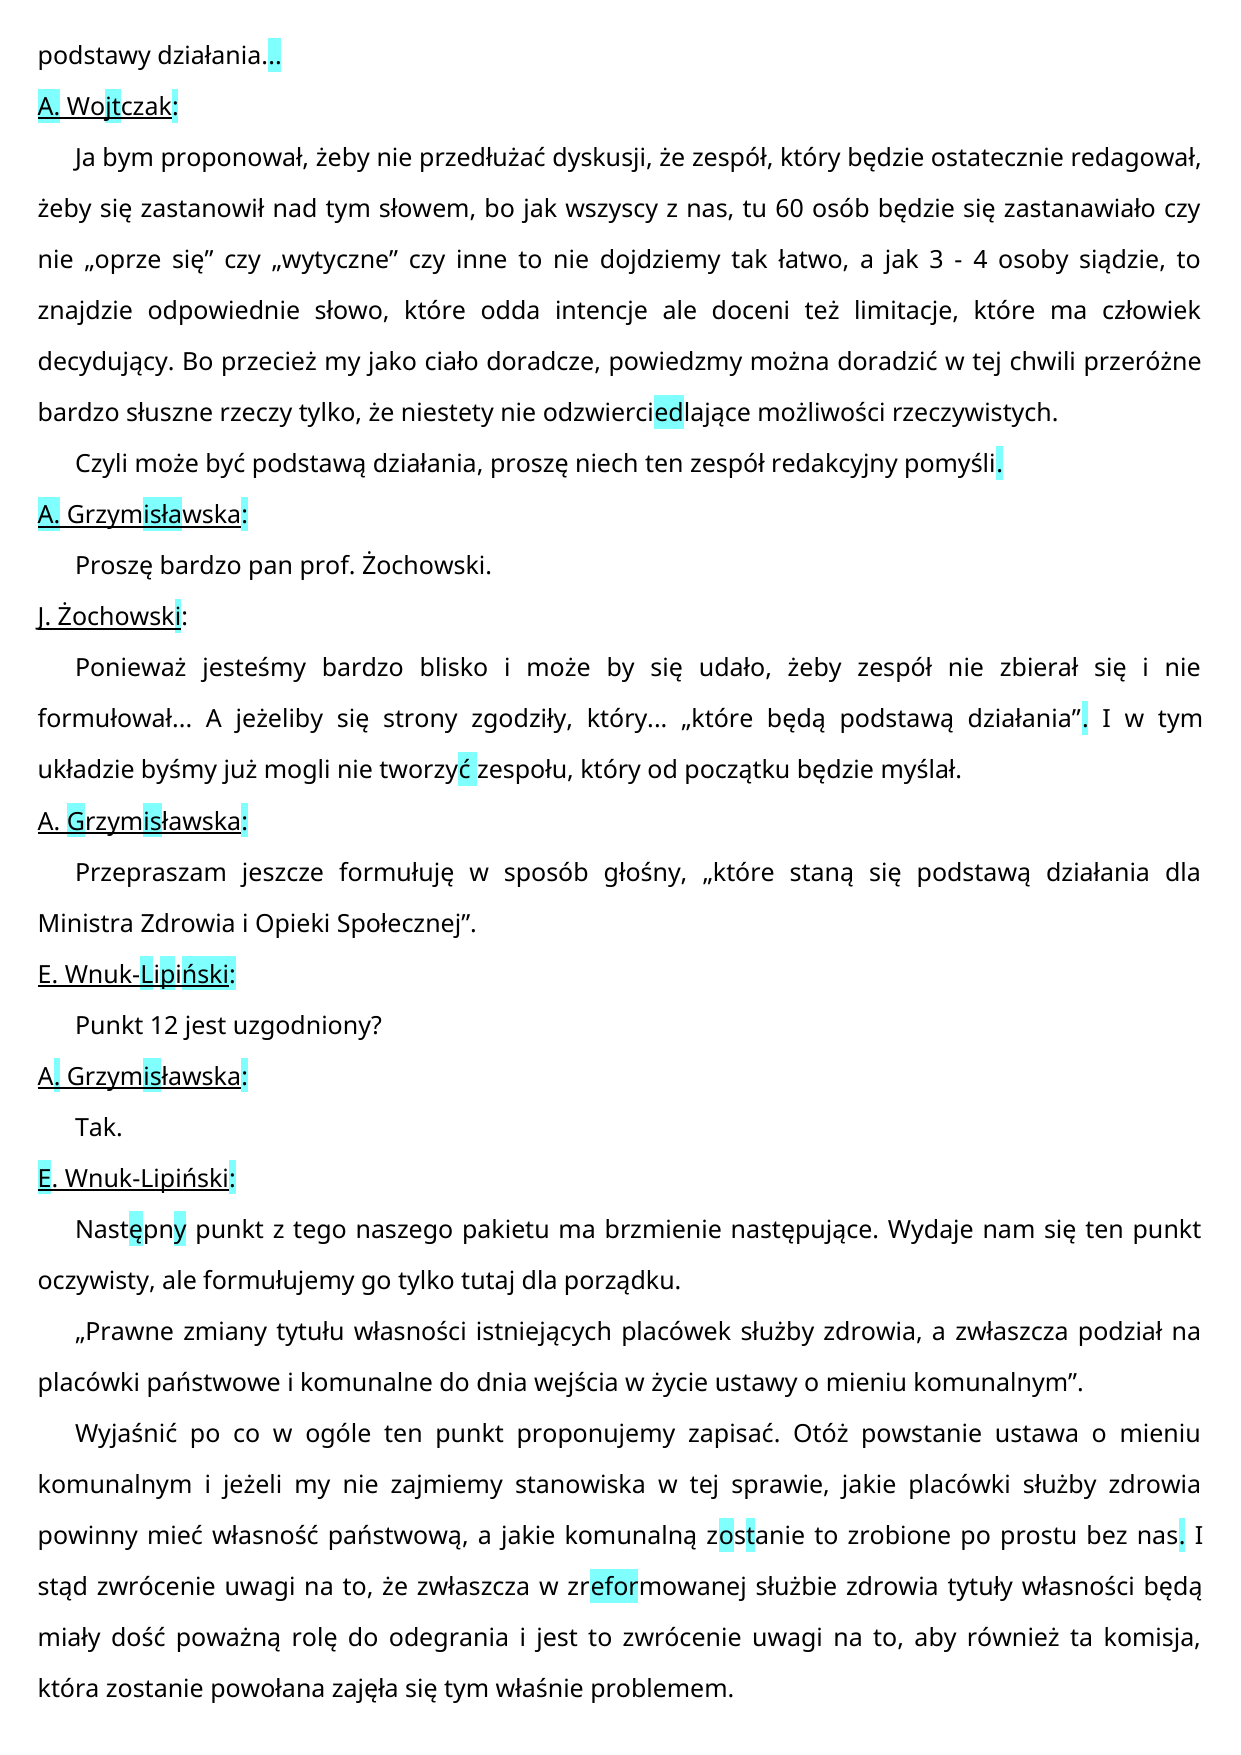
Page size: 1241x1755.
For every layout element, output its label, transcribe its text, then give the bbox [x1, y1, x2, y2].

text podstawy działania... [37, 37, 1203, 72]
text Proszę bardzo pan prof. Żochowski. [37, 548, 1203, 582]
text „Prawne zmiany tytułu własności istniejących placówek służby zdrowia, a zwłaszcza podział na placówki państwowe i komunalne do dnia wejścia w życie ustawy o mieniu komunalnym”. [37, 1313, 1203, 1399]
text Ponieważ jesteśmy bardzo blisko i może by się udało, żeby zespół nie zbierał się i nie formułował... A jeżeliby się strony zgodziły, który... „które będą podstawą działania”. I w tym układzie byśmy już mogli nie tworzyć zespołu, który od początku będzie myślał. [37, 650, 1203, 786]
text Przepraszam jeszcze formułuję w sposób głośny, „które staną się podstawą działania dla Ministra Zdrowia i Opieki Społecznej”. [37, 854, 1203, 939]
text A. Grzymisławska: [37, 497, 1203, 531]
text Następny punkt z tego naszego pakietu ma brzmienie następujące. Wydaje nam się ten punkt oczywisty, ale formułujemy go tylko tutaj dla porządku. [37, 1211, 1203, 1297]
text A. Grzymisławska: [37, 803, 1203, 837]
text J. Żochowski: [37, 599, 1203, 633]
text Ja bym proponował, żeby nie przedłużać dyskusji, że zespół, który będzie ostatecznie redagował, żeby się zastanowił nad tym słowem, bo jak wszyscy z nas, tu 60 osób będzie się zastanawiało czy nie „oprze się” czy „wytyczne” czy inne to nie dojdziemy tak łatwo, a jak 3 - 4 osoby siądzie, to znajdzie odpowiednie słowo, które odda intencje ale doceni też limitacje, które ma człowiek decydujący. Bo przecież my jako ciało doradcze, powiedzmy można doradzić w tej chwili przeróżne bardzo słuszne rzeczy tylko, że niestety nie odzwierciedlające możliwości rzeczywistych. [37, 139, 1203, 429]
text E. Wnuk-Lipiński: [37, 956, 1203, 990]
text Punkt 12 jest uzgodniony? [37, 1007, 1203, 1041]
text Tak. [37, 1109, 1203, 1143]
text Wyjaśnić po co w ogóle ten punkt proponujemy zapisać. Otóż powstanie ustawa o mieniu komunalnym i jeżeli my nie zajmiemy stanowiska w tej sprawie, jakie placówki służby zdrowia powinny mieć własność państwową, a jakie komunalną zostanie to zrobione po prostu bez nas. I stąd zwrócenie uwagi na to, że zwłaszcza w zreformowanej służbie zdrowia tytuły własności będą miały dość poważną rolę do odegrania i jest to zwrócenie uwagi na to, aby również ta komisja, która zostanie powołana zajęła się tym właśnie problemem. [37, 1416, 1203, 1705]
text A. Wojtczak: [37, 88, 1203, 123]
text A. Grzymisławska: [37, 1058, 1203, 1092]
text E. Wnuk-Lipiński: [37, 1160, 1203, 1194]
text Czyli może być podstawą działania, proszę niech ten zespół redakcyjny pomyśli. [37, 446, 1203, 480]
